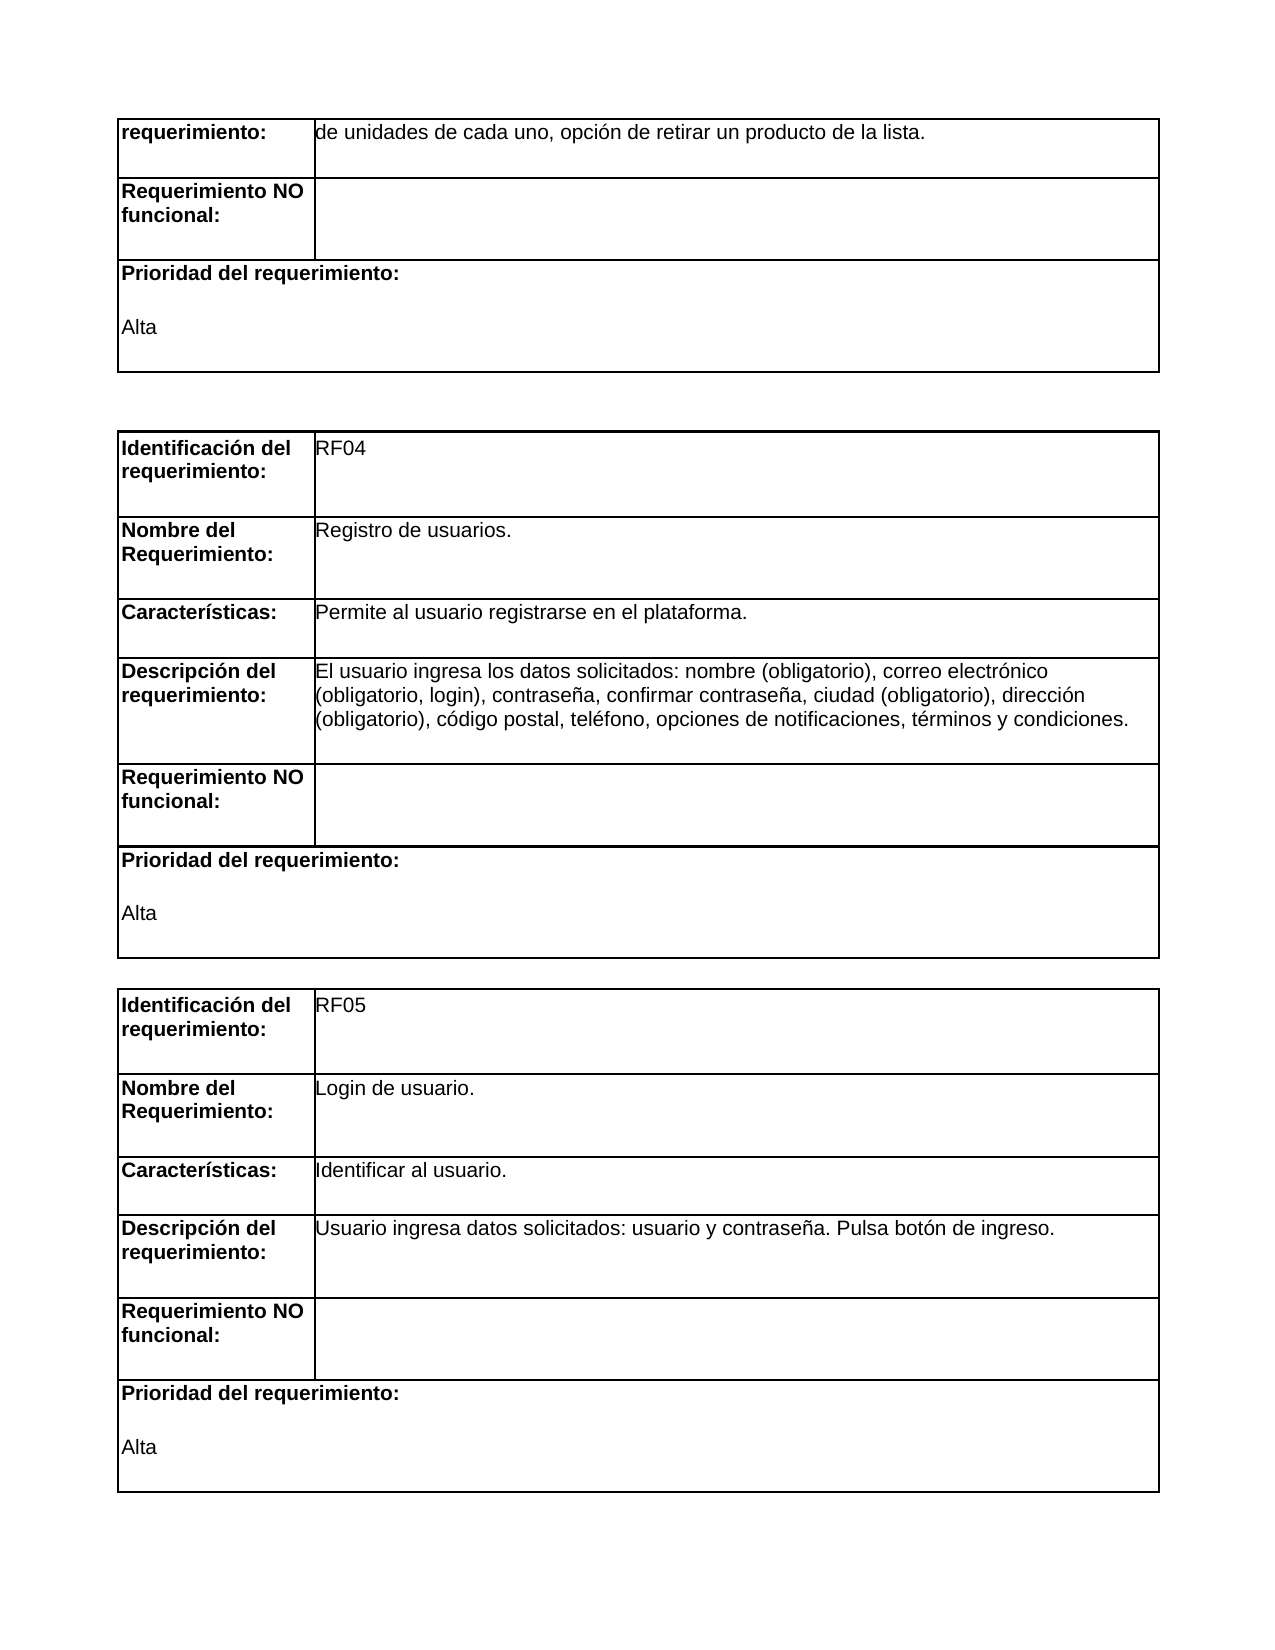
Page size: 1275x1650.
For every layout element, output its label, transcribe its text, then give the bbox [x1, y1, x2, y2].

table_cell Prioridad del requerimiento: Alta [119, 261, 1158, 371]
table_header Identificación del requerimiento: [119, 990, 314, 1073]
table_header Identificación del requerimiento: [119, 433, 314, 516]
table_cell Características: [119, 600, 314, 657]
table_cell de unidades de cada uno, opción de retirar un producto de la lista. [316, 120, 1158, 177]
table_cell Prioridad del requerimiento: Alta [119, 848, 1158, 957]
table_cell [316, 765, 1158, 845]
table_cell Características: [119, 1158, 314, 1214]
table_cell Nombre del Requerimiento: [119, 1075, 314, 1156]
table_cell Usuario ingresa datos solicitados: usuario y contraseña. Pulsa botón de ingreso. [316, 1216, 1158, 1297]
table_cell Login de usuario. [316, 1075, 1158, 1156]
table_cell [316, 1299, 1158, 1379]
table_cell El usuario ingresa los datos solicitados: nombre (obligatorio), correo electrónico (obligatorio, login), contraseña, confirmar contraseña, ciudad (obligatorio), dirección (obligatorio), código postal, teléfono, opciones de notificaciones, términos y condiciones. [316, 659, 1158, 763]
table_cell Descripción del requerimiento: [119, 1216, 314, 1297]
table_cell [316, 179, 1158, 259]
table_cell Requerimiento NO funcional: [119, 765, 314, 845]
table_cell Nombre del Requerimiento: [119, 518, 314, 598]
table_cell Requerimiento NO funcional: [119, 179, 314, 259]
table_cell Requerimiento NO funcional: [119, 1299, 314, 1379]
table_cell requerimiento: [119, 120, 314, 177]
table_cell Permite al usuario registrarse en el plataforma. [316, 600, 1158, 657]
table_cell Registro de usuarios. [316, 518, 1158, 598]
table_header RF04 [316, 433, 1158, 516]
table_cell Descripción del requerimiento: [119, 659, 314, 763]
table_header RF05 [316, 990, 1158, 1073]
table_cell Identificar al usuario. [316, 1158, 1158, 1214]
table_cell Prioridad del requerimiento: Alta [119, 1381, 1158, 1491]
